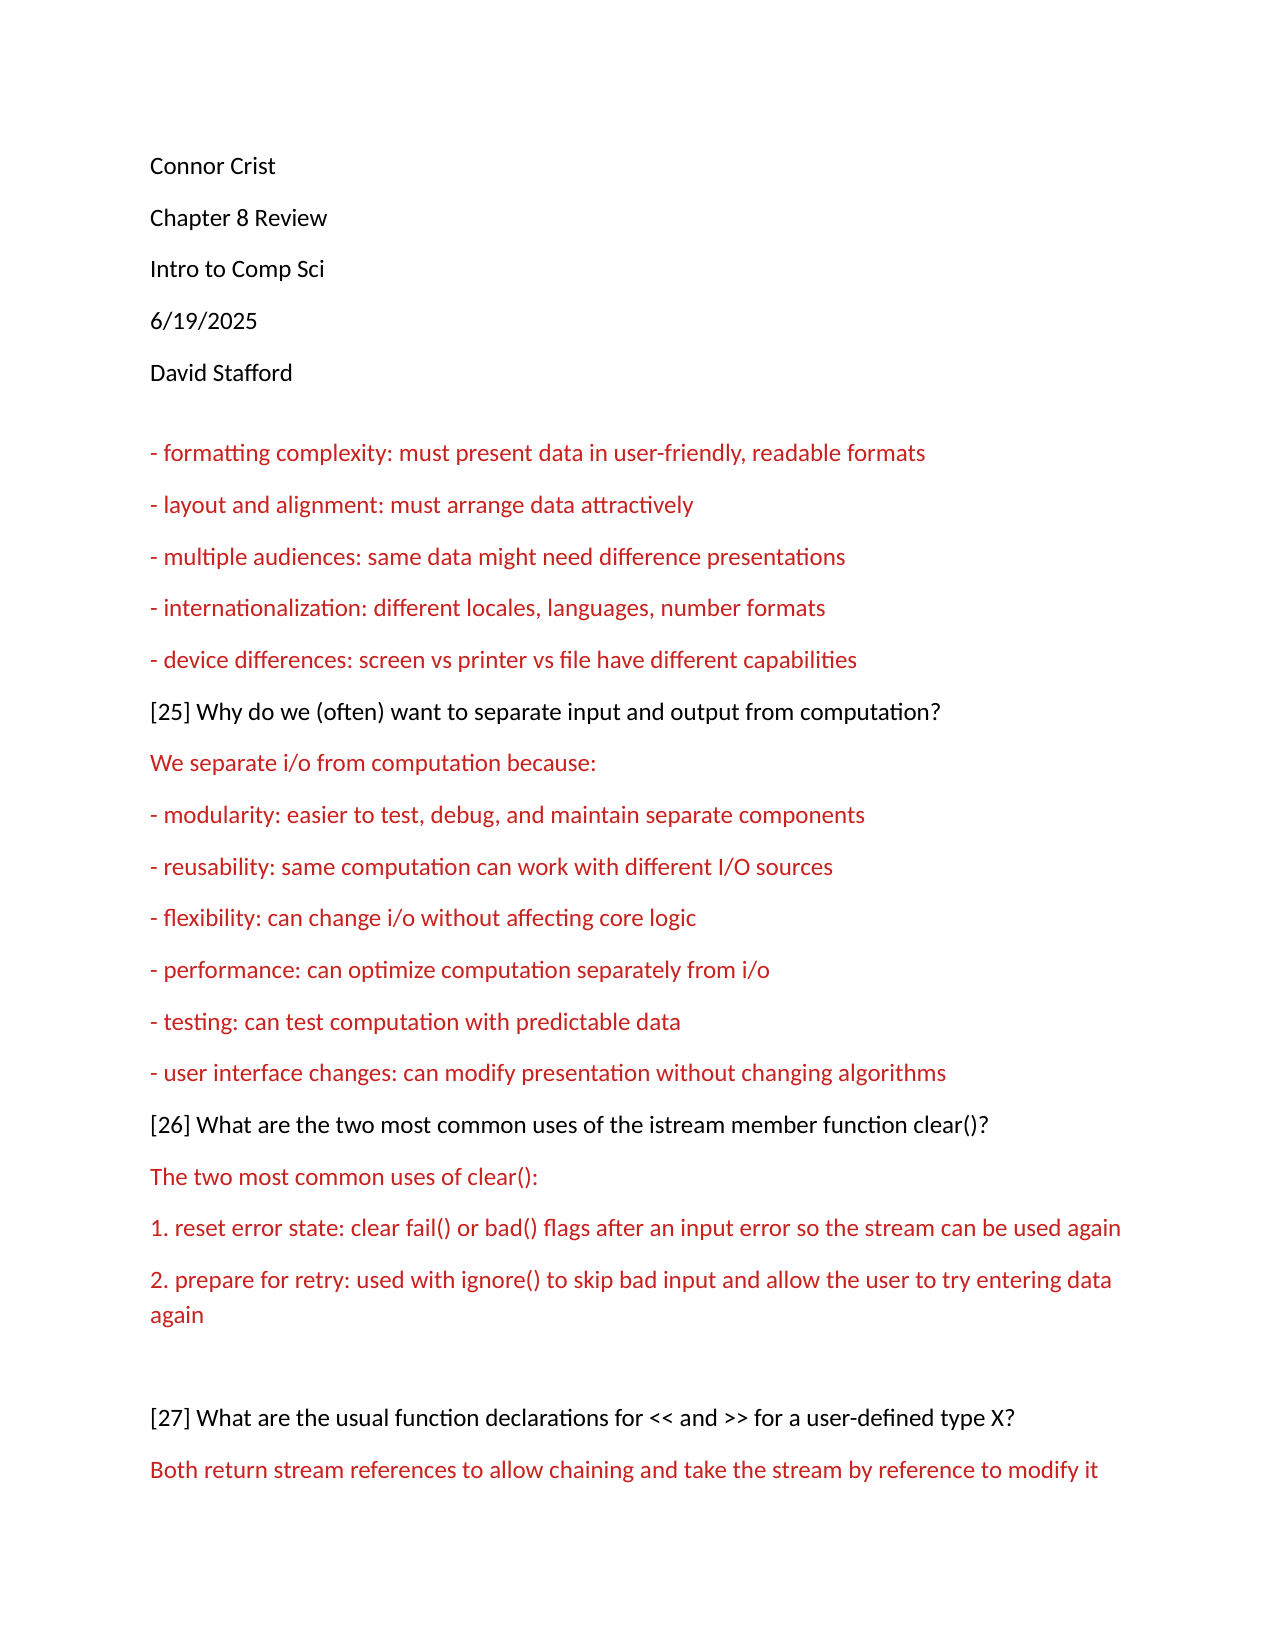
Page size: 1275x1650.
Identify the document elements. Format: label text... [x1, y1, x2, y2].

text - layout and alignment: must arrange data attractively [150, 489, 1125, 520]
text - device differences: screen vs printer vs file have different capabilities [150, 644, 1125, 675]
text - user interface changes: can modify presentation without changing algorithms [150, 1058, 1125, 1088]
text - modularity: easier to test, debug, and maintain separate components [150, 799, 1125, 830]
text - formatting complexity: must present data in user-friendly, readable formats [150, 438, 1125, 468]
text - testing: can test computation with predictable data [150, 1006, 1125, 1036]
text - internationalization: different locales, languages, number formats [150, 593, 1125, 623]
text 2. prepare for retry: used with ignore() to skip bad input and allow the user to try entering data again [150, 1264, 1125, 1330]
text - multiple audiences: same data might need difference presentations [150, 541, 1125, 571]
text [25] Why do we (often) want to separate input and output from computation? [150, 696, 1125, 726]
text [26] What are the two most common uses of the istream member function clear()? [150, 1109, 1125, 1140]
text The two most common uses of clear(): [150, 1161, 1125, 1191]
text 1. reset error state: clear fail() or bad() flags after an input error so the stream can be used again [150, 1213, 1125, 1243]
text - performance: can optimize computation separately from i/o [150, 954, 1125, 985]
text [27] What are the usual function declarations for << and >> for a user-defined type X? [150, 1403, 1125, 1433]
text - flexibility: can change i/o without affecting core logic [150, 903, 1125, 933]
text Both return stream references to allow chaining and take the stream by reference to modify it [150, 1454, 1125, 1485]
text We separate i/o from computation because: [150, 748, 1125, 778]
text - reusability: same computation can work with different I/O sources [150, 851, 1125, 881]
